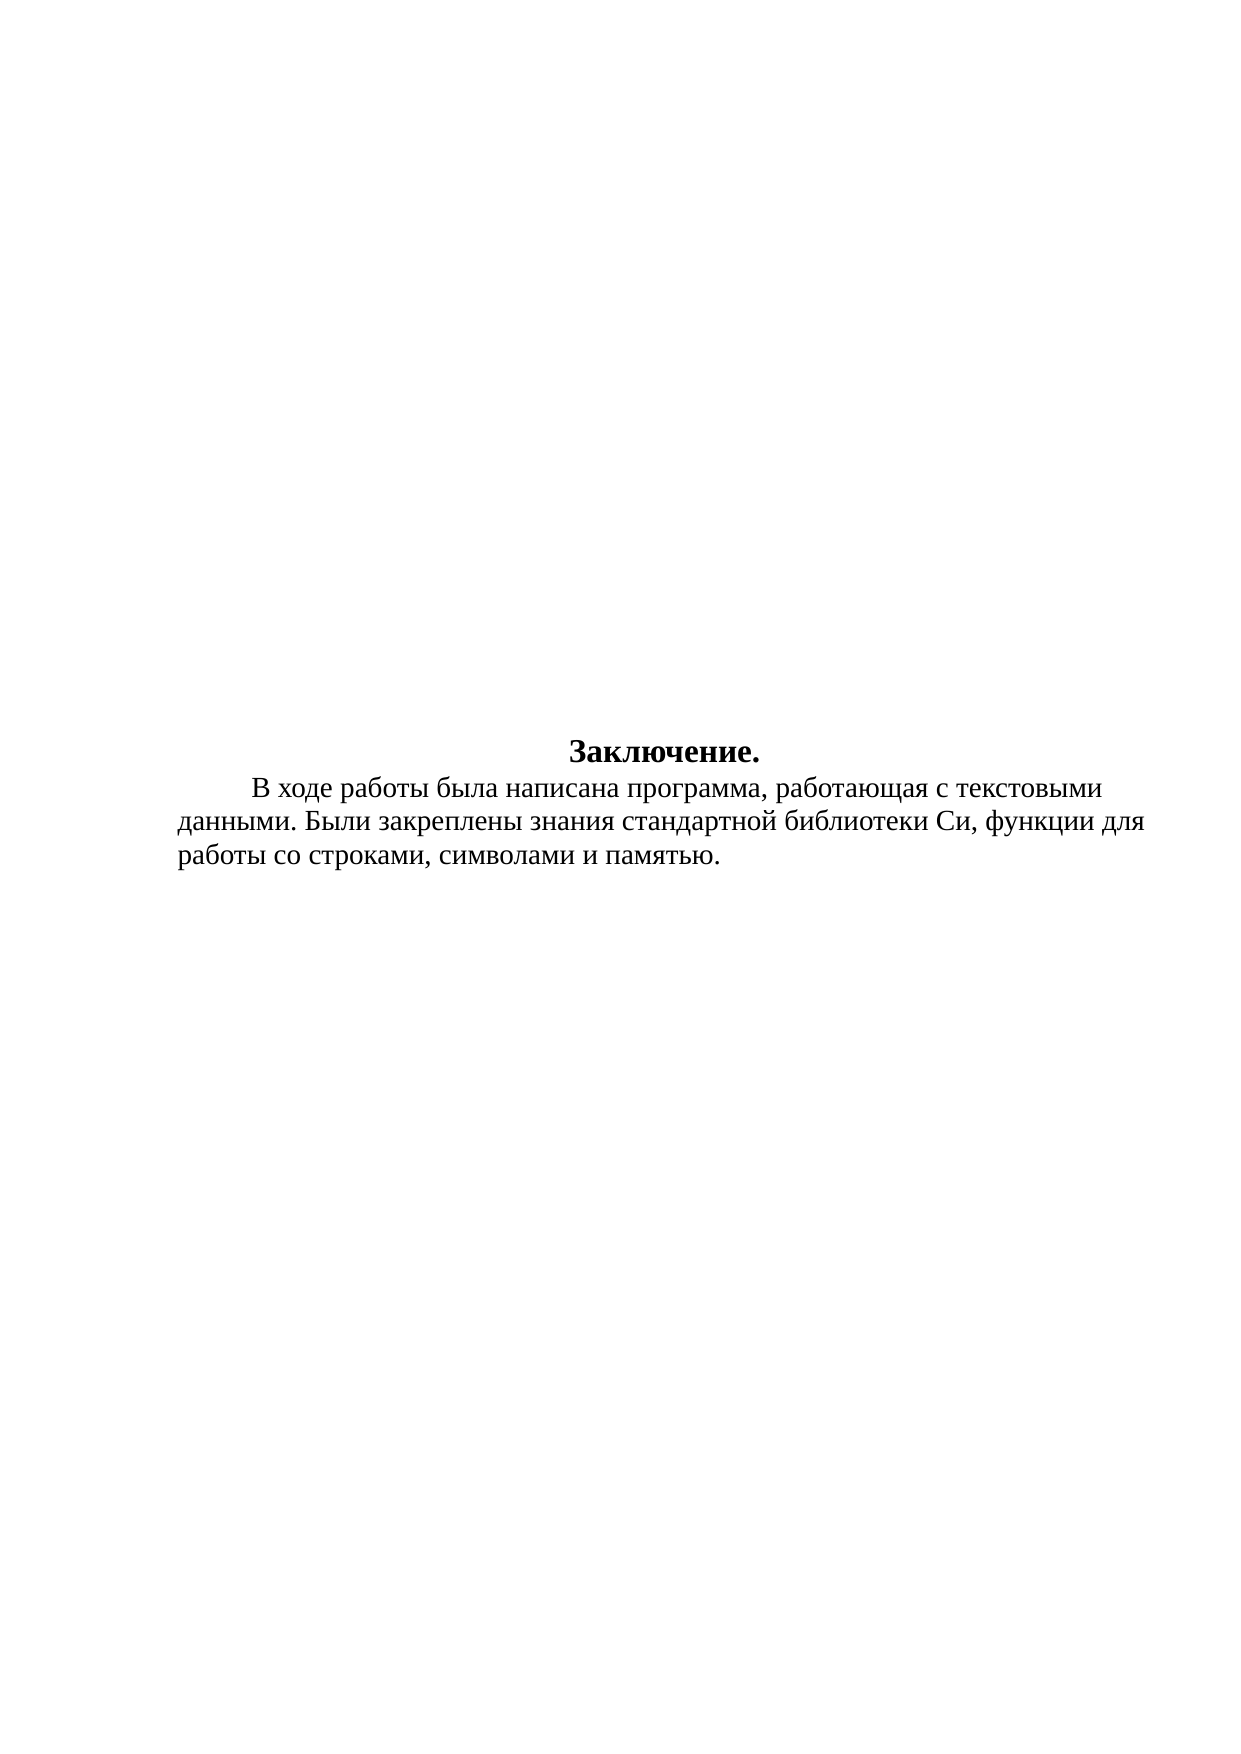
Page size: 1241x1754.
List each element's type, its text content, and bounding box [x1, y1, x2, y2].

text Заключение. [177, 731, 1152, 770]
text В ходе работы была написана программа, работающая с текстовыми данными. Были закреплены знания стандартной библиотеки Си, функции для работы со строками, символами и памятью. [177, 770, 1152, 870]
